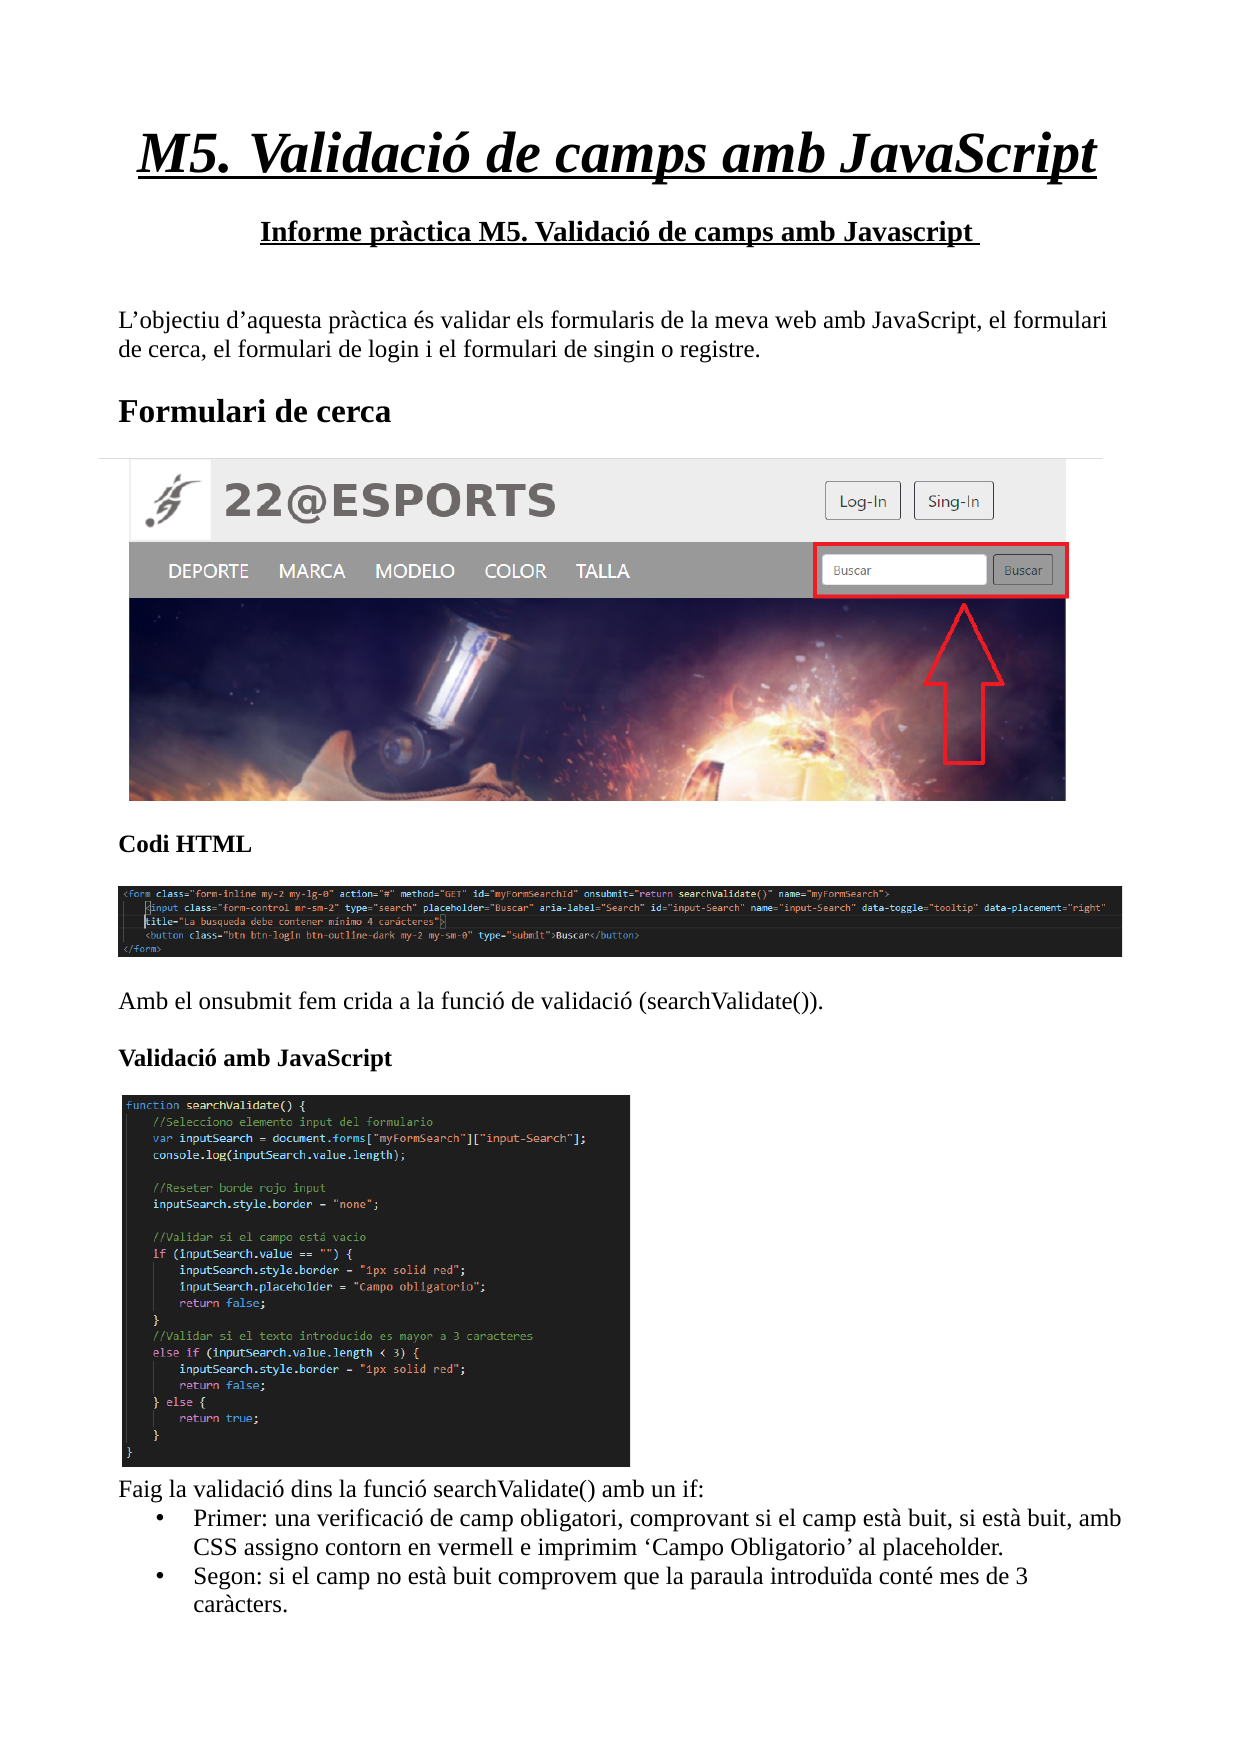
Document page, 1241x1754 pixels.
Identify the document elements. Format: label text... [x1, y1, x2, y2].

text M5. Validació de camps amb JavaScript [118, 118, 1122, 185]
picture [98, 458, 1103, 801]
text Faig la validació dins la funció searchValidate() amb un if: [118, 1474, 1122, 1503]
text Codi HTML [118, 829, 1122, 858]
list Primer: una verificació de camp obligatori, comprovant si el camp està buit, si està buit, amb CSS assigno contorn en vermell e imprimim ‘Campo Obligatorio’ al placeholder. [156, 1503, 1122, 1561]
text L’objectiu d’aquesta pràctica és validar els formularis de la meva web amb JavaScript, el formulari de cerca, el formulari de login i el formulari de singin o registre. [118, 305, 1122, 362]
picture [122, 1095, 631, 1467]
list Segon: si el camp no està buit comprovem que la paraula introduïda conté mes de 3 caràcters. [156, 1561, 1122, 1618]
text Informe pràctica M5. Validació de camps amb Javascript [118, 214, 1122, 247]
text Validació amb JavaScript [118, 1043, 1122, 1072]
text Amb el onsubmit fem crida a la funció de validació (searchValidate()). [118, 986, 1122, 1014]
text Formulari de cerca [118, 391, 1122, 429]
picture [118, 886, 1123, 957]
